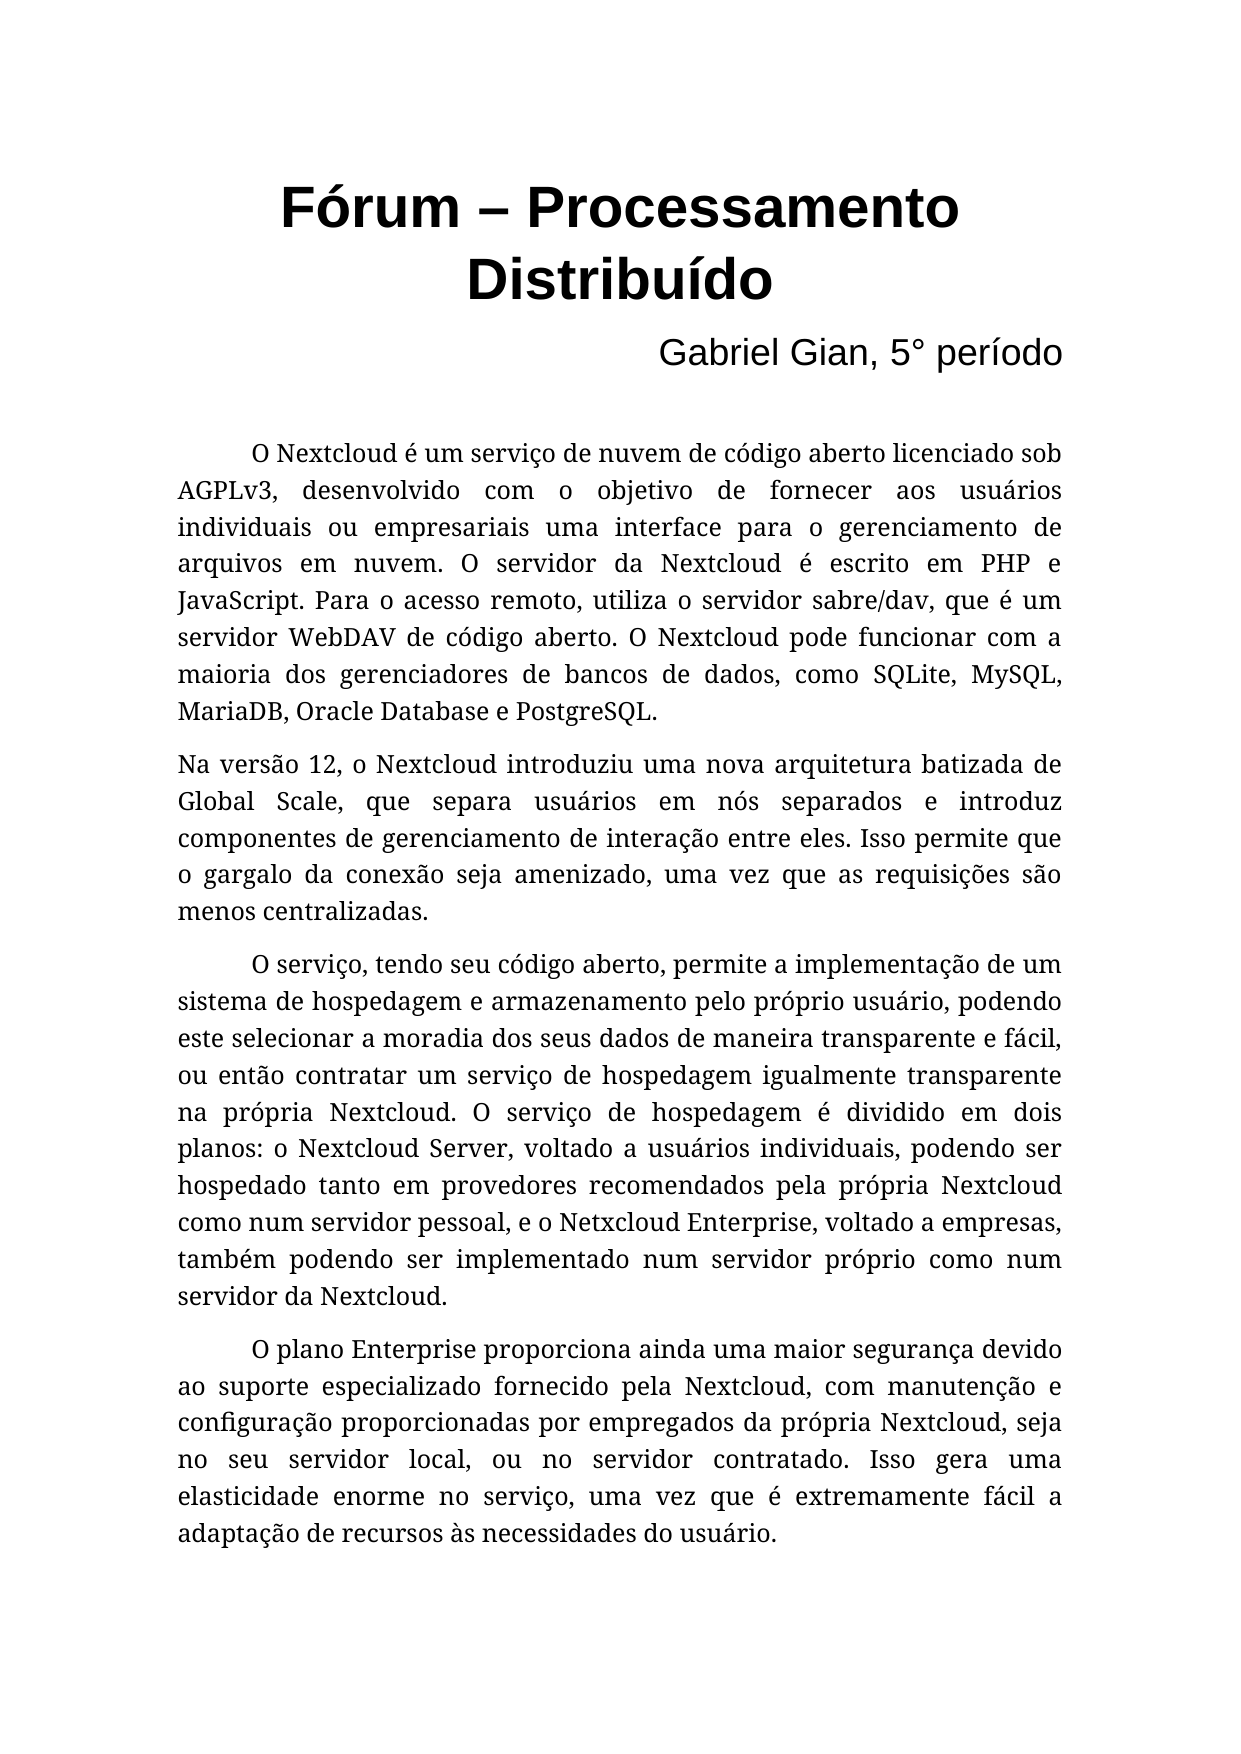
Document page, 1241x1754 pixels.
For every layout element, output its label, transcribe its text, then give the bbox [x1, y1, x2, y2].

text O Nextcloud é um serviço de nuvem de código aberto licenciado sob AGPLv3, desenvolvido com o objetivo de fornecer aos usuários individuais ou empresariais uma interface para o gerenciamento de arquivos em nuvem. O servidor da Nextcloud é escrito em PHP e JavaScript. Para o acesso remoto, utiliza o servidor sabre/dav, que é um servidor WebDAV de código aberto. O Nextcloud pode funcionar com a maioria dos gerenciadores de bancos de dados, como SQLite, MySQL, MariaDB, Oracle Database e PostgreSQL. [177, 436, 1063, 727]
text O plano Enterprise proporciona ainda uma maior segurança devido ao suporte especializado fornecido pela Nextcloud, com manutenção e configuração proporcionadas por empregados da própria Nextcloud, seja no seu servidor local, ou no servidor contratado. Isso gera uma elasticidade enorme no serviço, uma vez que é extremamente fácil a adaptação de recursos às necessidades do usuário. [177, 1332, 1063, 1549]
text Na versão 12, o Nextcloud introduziu uma nova arquitetura batizada de Global Scale, que separa usuários em nós separados e introduz componentes de gerenciamento de interação entre eles. Isso permite que o gargalo da conexão seja amenizado, uma vez que as requisições são menos centralizadas. [177, 747, 1063, 928]
text O serviço, tendo seu código aberto, permite a implementação de um sistema de hospedagem e armazenamento pelo próprio usuário, podendo este selecionar a moradia dos seus dados de maneira transparente e fácil, ou então contratar um serviço de hospedagem igualmente transparente na própria Nextcloud. O serviço de hospedagem é dividido em dois planos: o Nextcloud Server, voltado a usuários individuais, podendo ser hospedado tanto em provedores recomendados pela própria Nextcloud como num servidor pessoal, e o Netxcloud Enterprise, voltado a empresas, também podendo ser implementado num servidor próprio como num servidor da Nextcloud. [177, 947, 1063, 1312]
subtitle Gabriel Gian, 5° período [177, 330, 1063, 373]
title Fórum – Processamento Distribuído [177, 173, 1063, 312]
